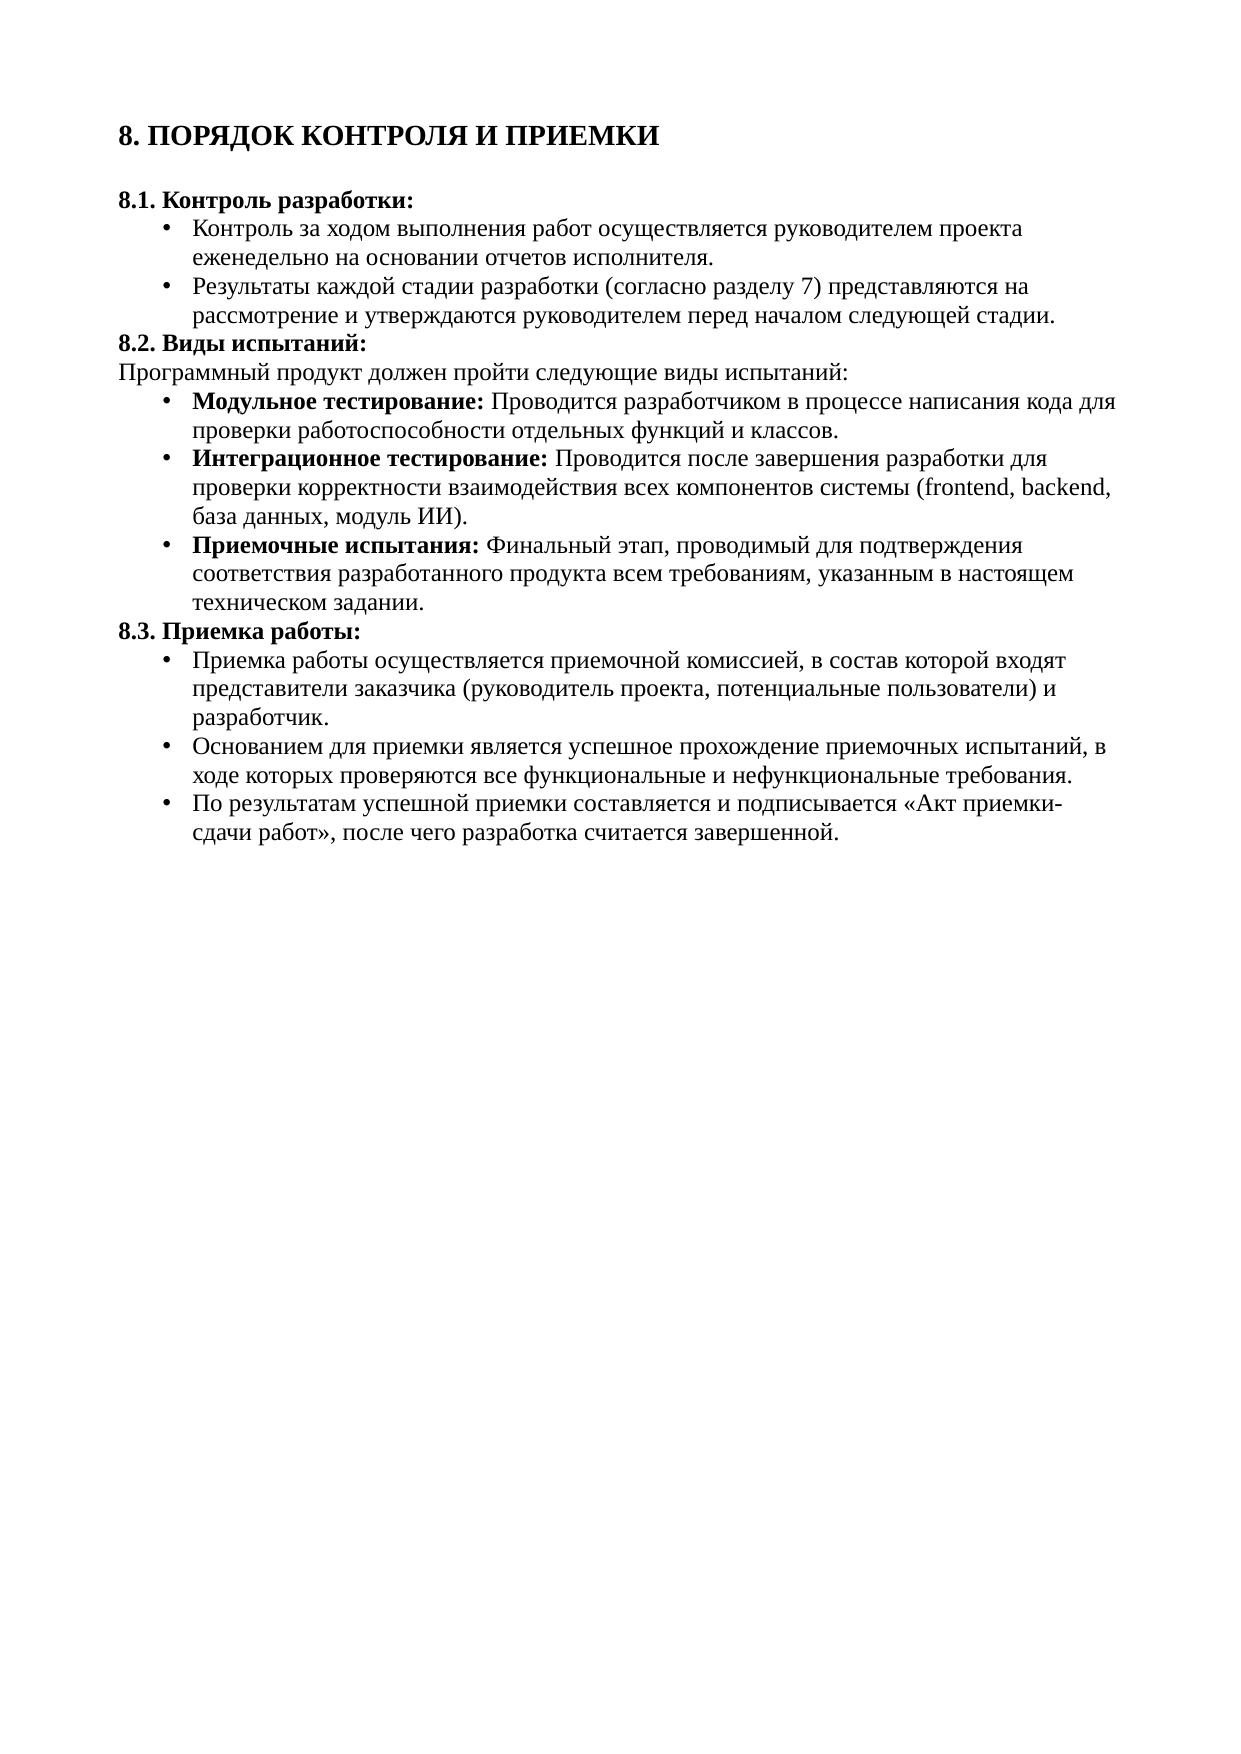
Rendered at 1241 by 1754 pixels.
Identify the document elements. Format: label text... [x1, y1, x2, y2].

list Приемка работы осуществляется приемочной комиссией, в состав которой входят представители заказчика (руководитель проекта, потенциальные пользователи) и разработчик. [162, 645, 1122, 731]
subtitle 8. ПОРЯДОК КОНТРОЛЯ И ПРИЕМКИ [118, 118, 1122, 152]
list Интеграционное тестирование: Проводится после завершения разработки для проверки корректности взаимодействия всех компонентов системы (frontend, backend, база данных, модуль ИИ). [162, 443, 1122, 530]
text 8.3. Приемка работы: [118, 616, 1122, 645]
list Модульное тестирование: Проводится разработчиком в процессе написания кода для проверки работоспособности отдельных функций и классов. [162, 386, 1122, 443]
list Приемочные испытания: Финальный этап, проводимый для подтверждения соответствия разработанного продукта всем требованиям, указанным в настоящем техническом задании. [162, 530, 1122, 616]
list По результатам успешной приемки составляется и подписывается «Акт приемки-сдачи работ», после чего разработка считается завершенной. [162, 788, 1122, 846]
text 8.1. Контроль разработки: [118, 185, 1122, 213]
text 8.2. Виды испытаний: Программный продукт должен пройти следующие виды испытаний: [118, 328, 1122, 386]
list Основанием для приемки является успешное прохождение приемочных испытаний, в ходе которых проверяются все функциональные и нефункциональные требования. [162, 731, 1122, 788]
list Контроль за ходом выполнения работ осуществляется руководителем проекта еженедельно на основании отчетов исполнителя. [162, 213, 1122, 271]
list Результаты каждой стадии разработки (согласно разделу 7) представляются на рассмотрение и утверждаются руководителем перед началом следующей стадии. [162, 271, 1122, 328]
